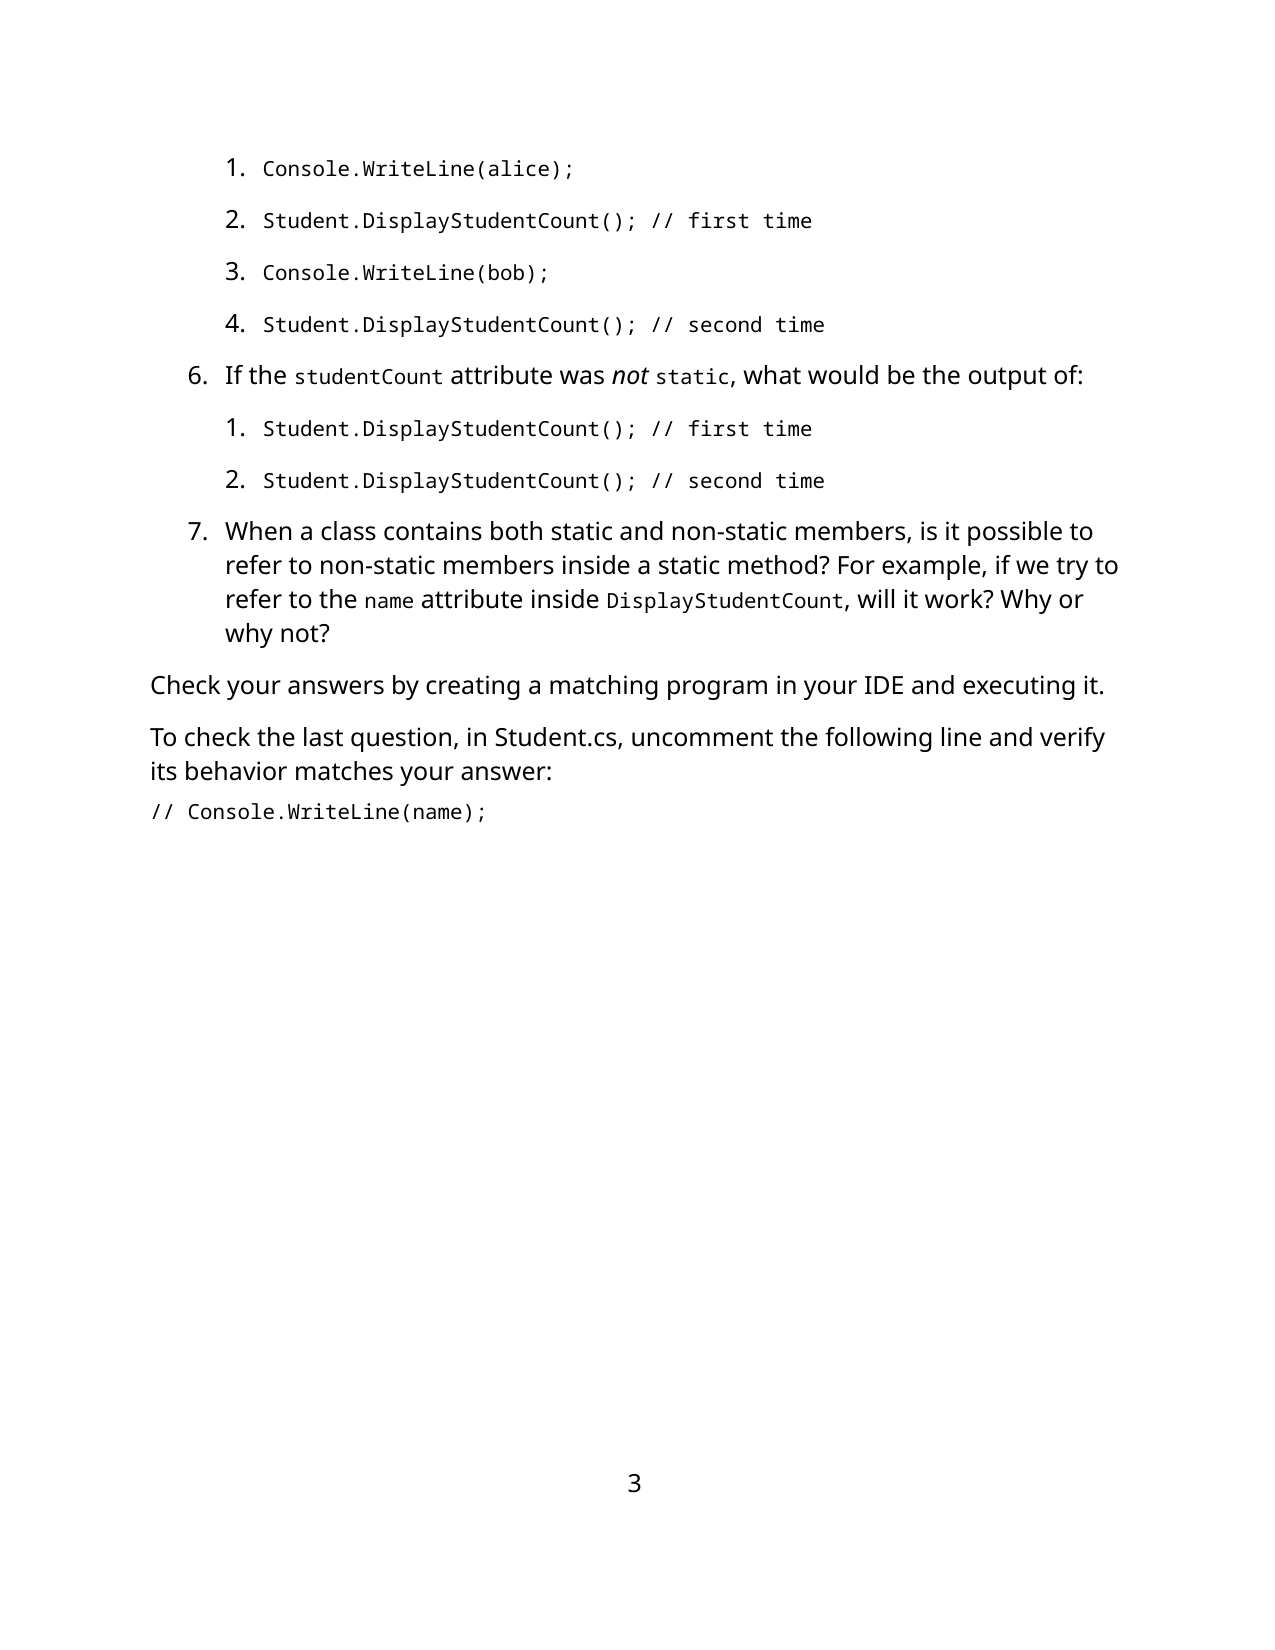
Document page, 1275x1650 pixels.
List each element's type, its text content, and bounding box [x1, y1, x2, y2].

text To check the last question, in Student.cs, uncomment the following line and verify its behavior matches your answer: [150, 720, 1125, 788]
list Student.DisplayStudentCount(); // second time [225, 306, 1125, 340]
list When a class contains both static and non-static members, is it possible to refer to non-static members inside a static method? For example, if we try to refer to the name attribute inside DisplayStudentCount, will it work? Why or why not? [187, 514, 1125, 650]
list Student.DisplayStudentCount(); // second time [225, 462, 1125, 496]
list Console.WriteLine(bob); [225, 254, 1125, 288]
list Student.DisplayStudentCount(); // first time [225, 410, 1125, 444]
list Console.WriteLine(alice); [225, 150, 1125, 184]
text Check your answers by creating a matching program in your IDE and executing it. [150, 668, 1125, 702]
list If the studentCount attribute was not static, what would be the output of: [187, 358, 1125, 392]
text // Console.WriteLine(name); [150, 797, 1125, 826]
list Student.DisplayStudentCount(); // first time [225, 202, 1125, 236]
